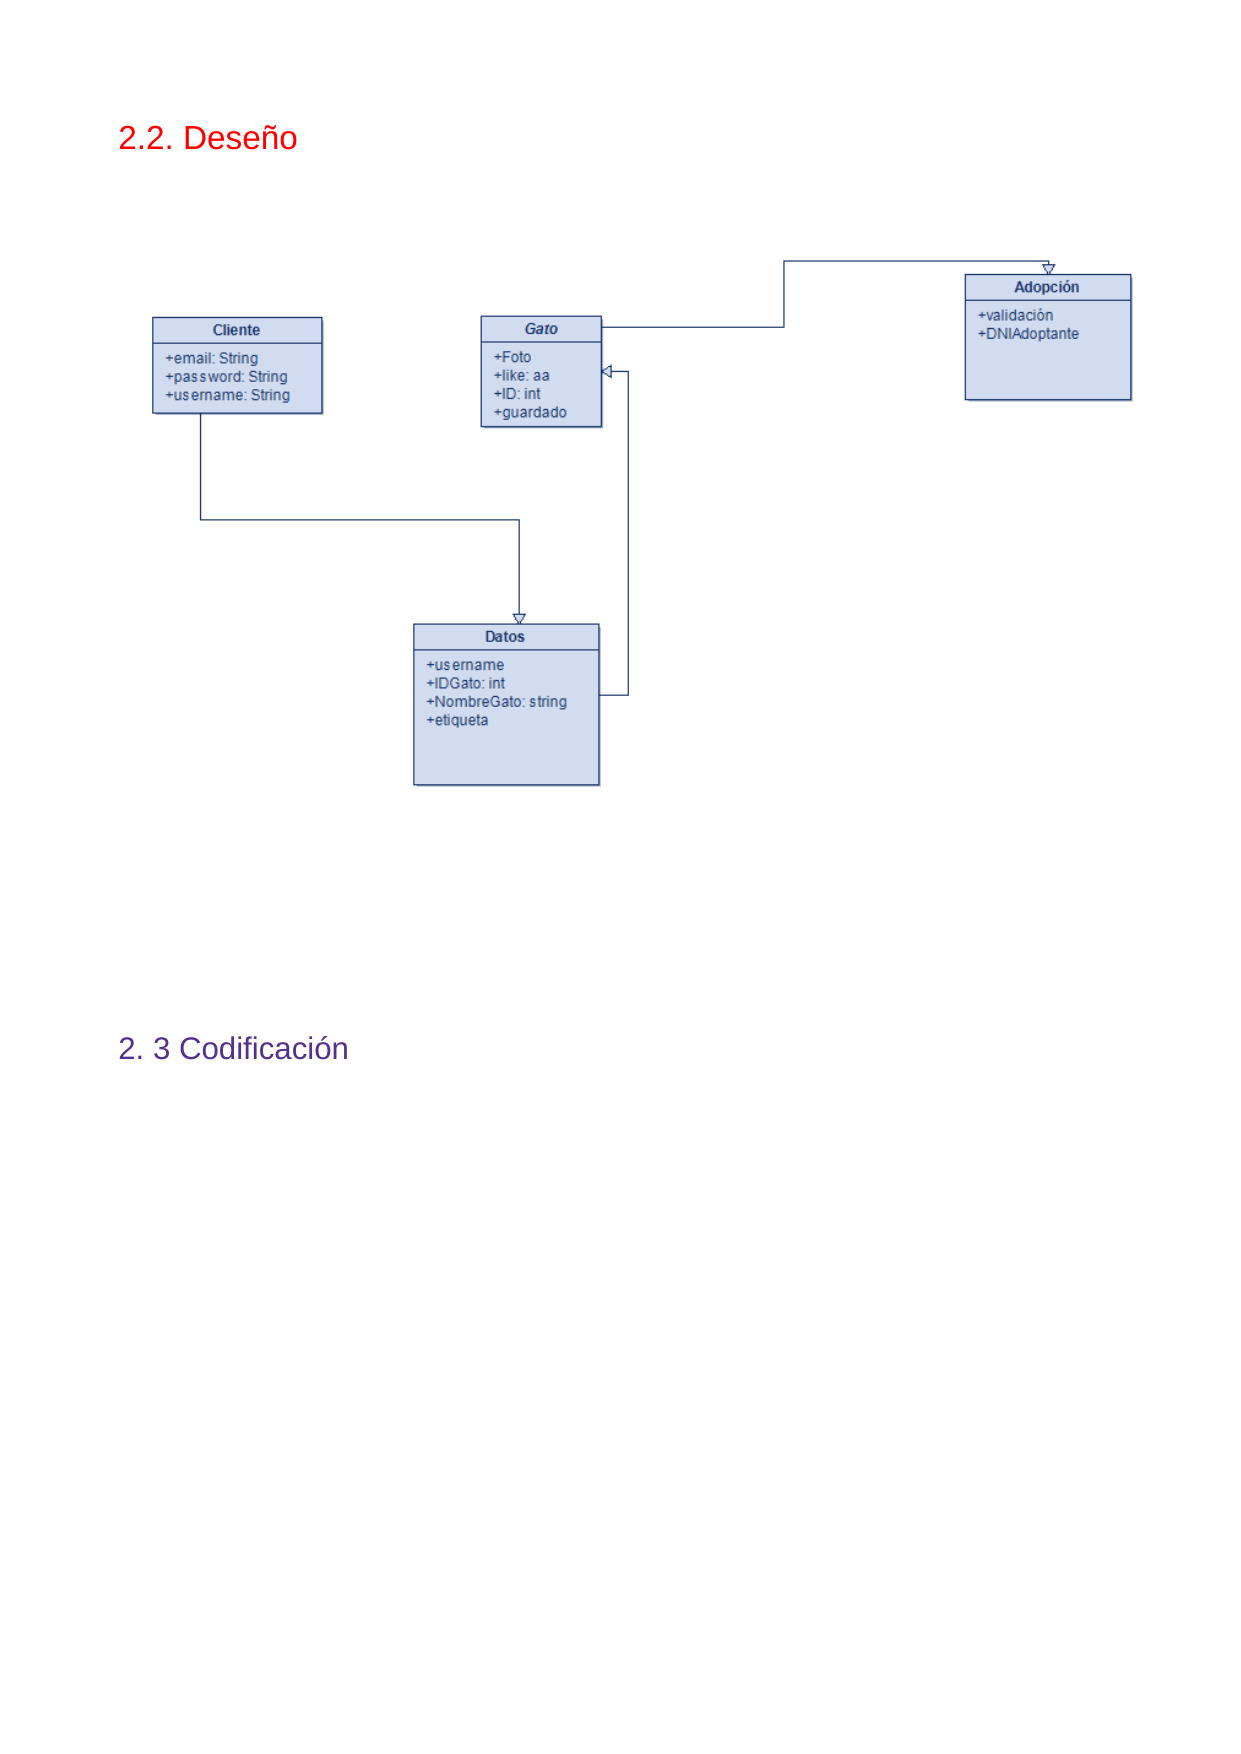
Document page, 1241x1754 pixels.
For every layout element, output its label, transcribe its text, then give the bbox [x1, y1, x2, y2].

picture [140, 237, 1145, 799]
subtitle 2. 3 Codificación [118, 1030, 1122, 1066]
subtitle 2.2. Deseño [118, 118, 1122, 157]
